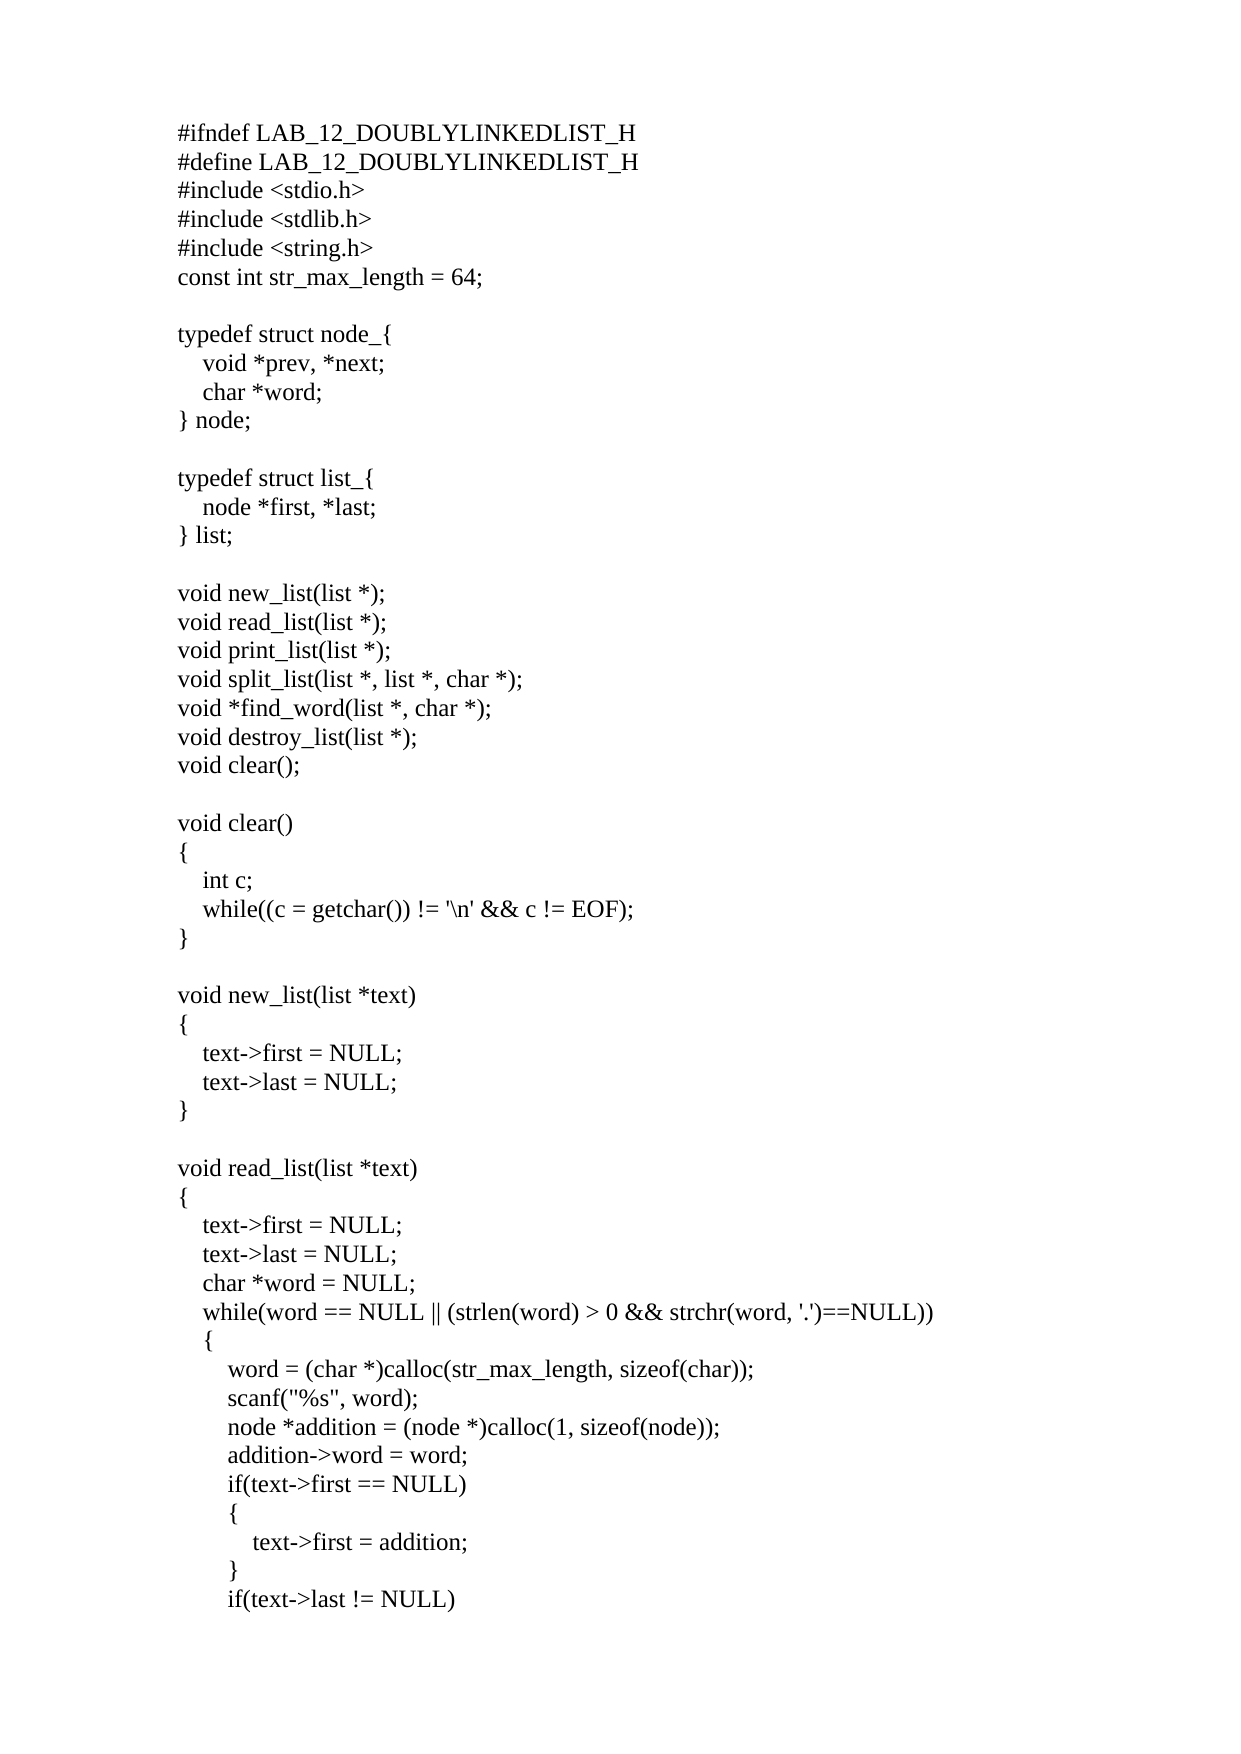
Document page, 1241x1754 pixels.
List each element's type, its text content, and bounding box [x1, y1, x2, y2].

text { [177, 1498, 1152, 1527]
text while(word == NULL || (strlen(word) > 0 && strchr(word, '.')==NULL)) [177, 1297, 1152, 1326]
text { [177, 1326, 1152, 1354]
text text->first = NULL; [177, 1038, 1152, 1067]
text if(text->last != NULL) [177, 1584, 1152, 1613]
text scanf("%s", word); [177, 1383, 1152, 1412]
text typedef struct list_{ [177, 463, 1152, 492]
text void clear() [177, 808, 1152, 837]
text } [177, 923, 1152, 952]
text { [177, 837, 1152, 866]
text void new_list(list *text) [177, 981, 1152, 1009]
text text->first = NULL; [177, 1211, 1152, 1239]
text typedef struct node_{ [177, 319, 1152, 348]
text void clear(); [177, 751, 1152, 779]
text const int str_max_length = 64; [177, 262, 1152, 291]
text node *addition = (node *)calloc(1, sizeof(node)); [177, 1412, 1152, 1441]
text #include <string.h> [177, 233, 1152, 262]
text { [177, 1182, 1152, 1211]
text #ifndef LAB_12_DOUBLYLINKEDLIST_H [177, 118, 1152, 147]
text #include <stdio.h> [177, 176, 1152, 204]
text void *find_word(list *, char *); [177, 693, 1152, 722]
text #include <stdlib.h> [177, 204, 1152, 233]
text text->last = NULL; [177, 1067, 1152, 1096]
text } list; [177, 521, 1152, 549]
text char *word = NULL; [177, 1268, 1152, 1297]
text void destroy_list(list *); [177, 722, 1152, 751]
text addition->word = word; [177, 1441, 1152, 1469]
text void split_list(list *, list *, char *); [177, 664, 1152, 693]
text text->last = NULL; [177, 1239, 1152, 1268]
text while((c = getchar()) != '\n' && c != EOF); [177, 894, 1152, 923]
text } [177, 1556, 1152, 1584]
text node *first, *last; [177, 492, 1152, 521]
text char *word; [177, 377, 1152, 406]
text #define LAB_12_DOUBLYLINKEDLIST_H [177, 147, 1152, 176]
text void read_list(list *); [177, 607, 1152, 636]
text void new_list(list *); [177, 578, 1152, 607]
text } node; [177, 406, 1152, 434]
text word = (char *)calloc(str_max_length, sizeof(char)); [177, 1354, 1152, 1383]
text int c; [177, 866, 1152, 894]
text void print_list(list *); [177, 636, 1152, 664]
text void read_list(list *text) [177, 1153, 1152, 1182]
text text->first = addition; [177, 1527, 1152, 1556]
text if(text->first == NULL) [177, 1469, 1152, 1498]
text } [177, 1096, 1152, 1124]
text { [177, 1009, 1152, 1038]
text void *prev, *next; [177, 348, 1152, 377]
